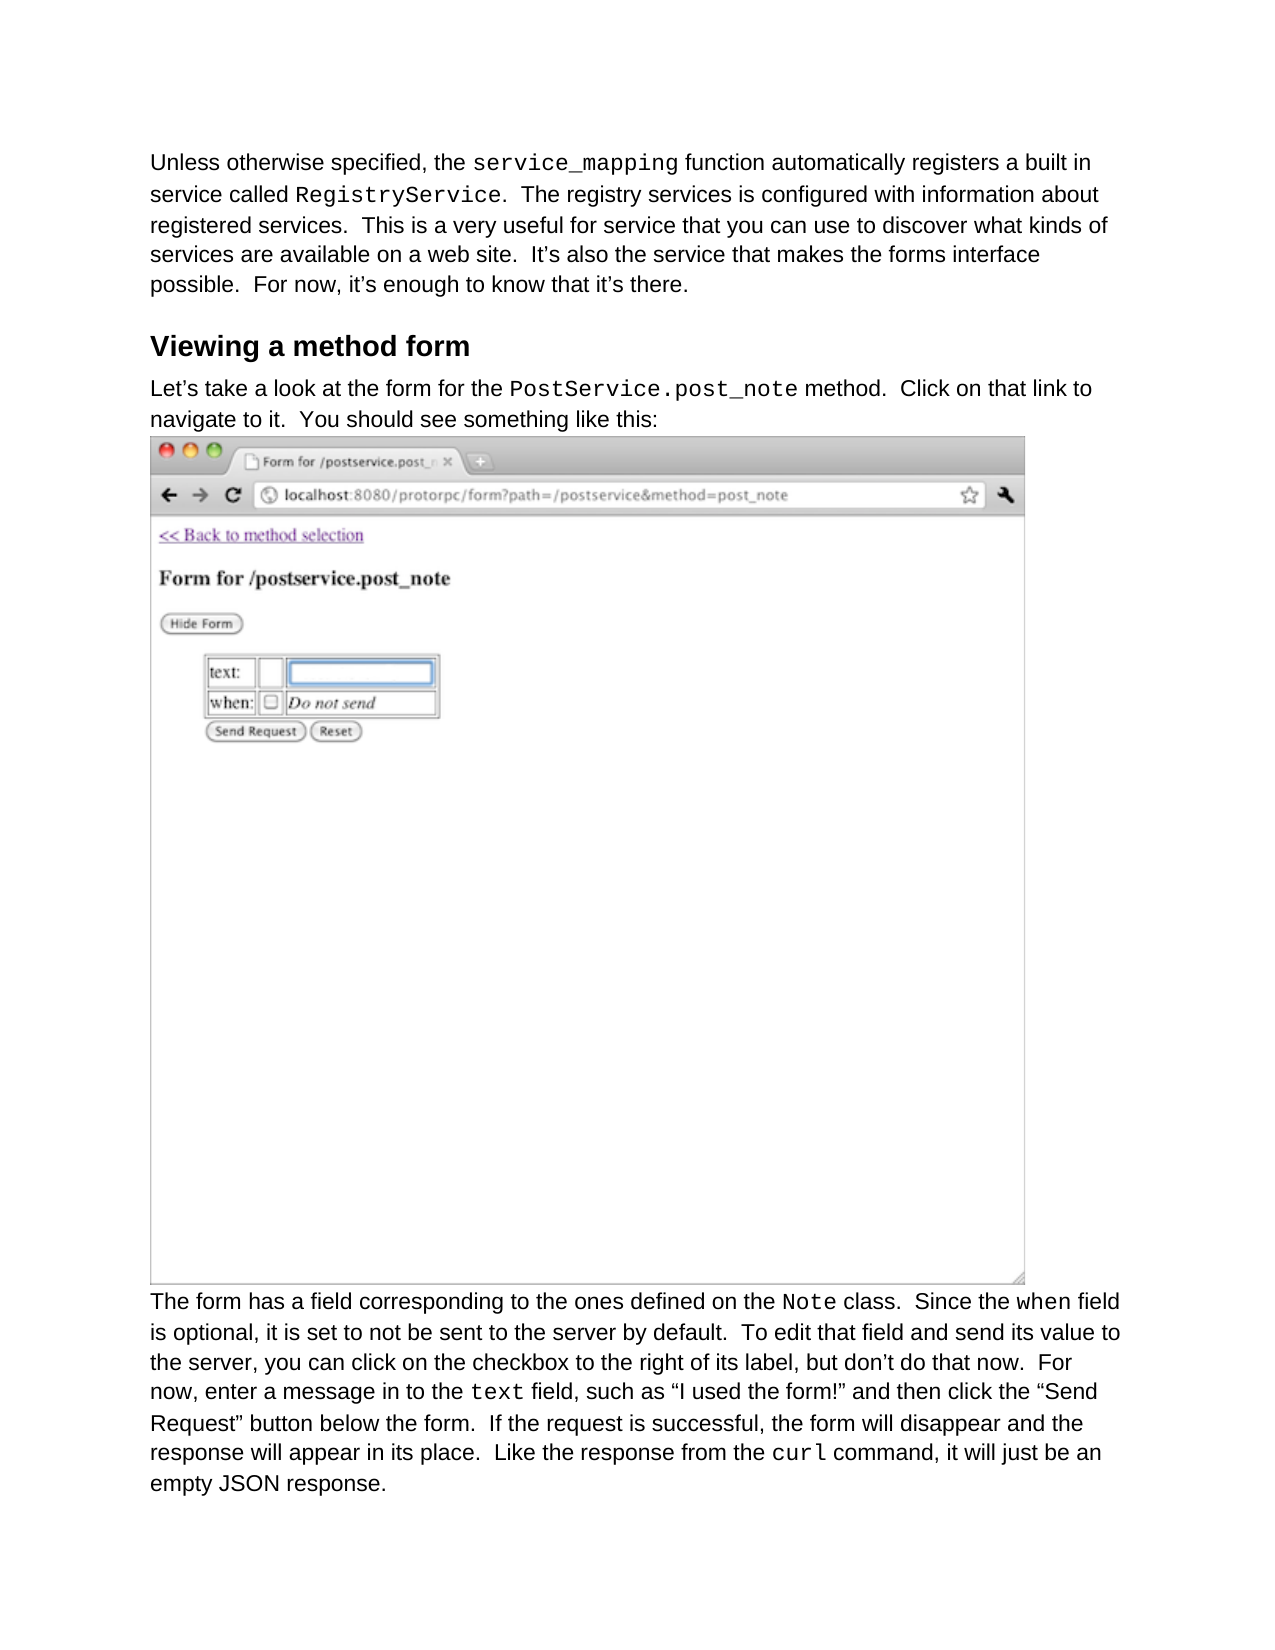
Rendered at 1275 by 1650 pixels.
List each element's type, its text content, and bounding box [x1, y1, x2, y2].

subtitle Viewing a method form [150, 330, 1125, 363]
text The form has a field corresponding to the ones defined on the Note class. Since the when field is optional, it is set to not be sent to the server by default. To edit that field and send its value to the server, you can click on the checkbox to the right of its label, but don’t do that now. For now, enter a message in to the text field, such as “I used the form!” and then click the “Send Request” button below the form. If the request is successful, the form will disappear and the response will appear in its place. Like the response from the curl command, it will just be an empty JSON response. [150, 1289, 1125, 1497]
text Let’s take a look at the form for the PostService.post_note method. Click on that link to navigate to it. You should see something like this: [150, 376, 1125, 1285]
text Unless otherwise specified, the service_mapping function automatically registers a built in service called RegistryService. The registry services is configured with information about registered services. This is a very useful for service that you can use to discover what kinds of services are available on a web site. It’s also the service that makes the forms interface possible. For now, it’s enough to know that it’s there. [150, 150, 1125, 297]
picture [150, 436, 1025, 1285]
